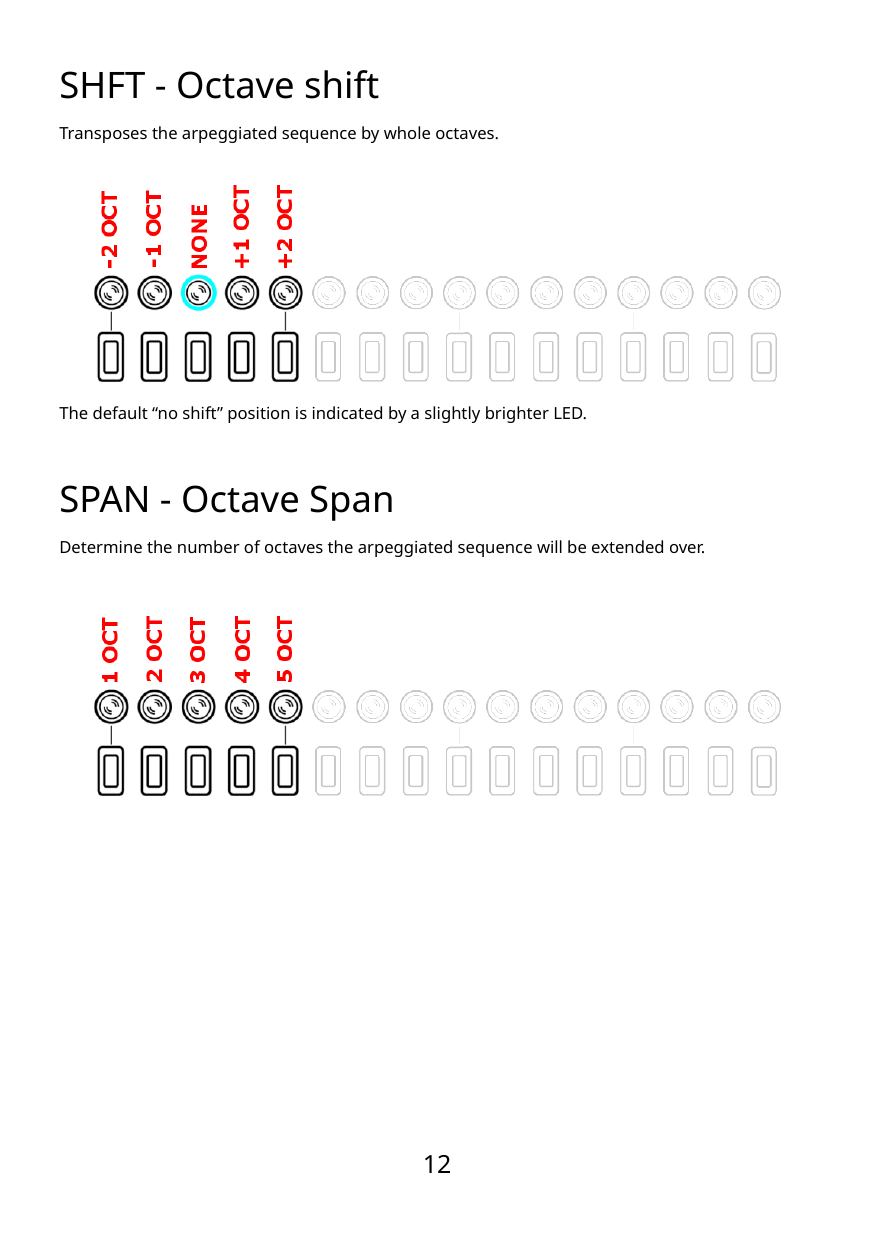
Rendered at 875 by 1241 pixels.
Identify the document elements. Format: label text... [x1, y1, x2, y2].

picture [82, 167, 792, 391]
text Transposes the arpeggiated sequence by whole octaves. [59, 121, 815, 144]
text Determine the number of octaves the arpeggiated sequence will be extended over. [59, 536, 815, 558]
picture [82, 582, 792, 805]
text The default “no shift” position is indicated by a slightly brighter LED. [59, 168, 815, 424]
subtitle SHFT - Octave shift [59, 59, 815, 109]
subtitle SPAN - Octave Span [59, 473, 815, 523]
